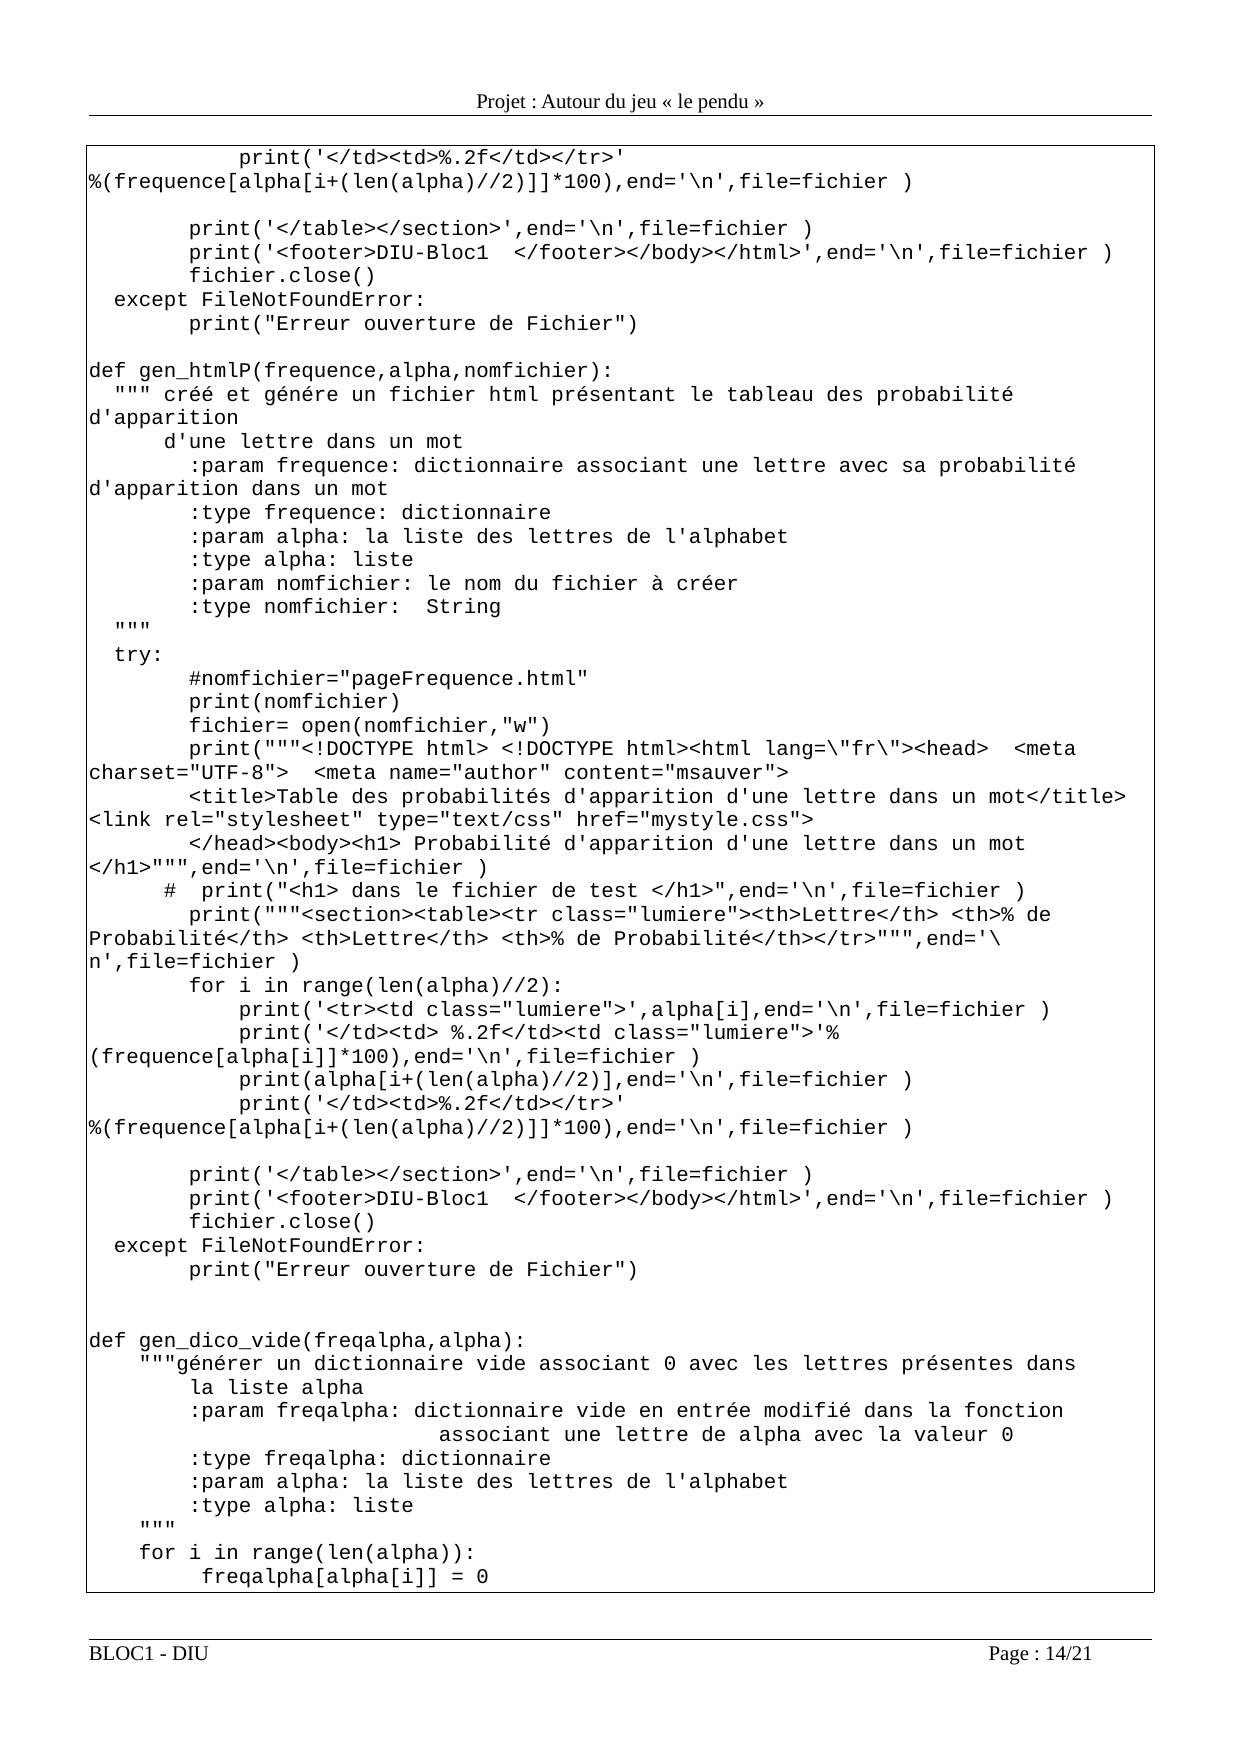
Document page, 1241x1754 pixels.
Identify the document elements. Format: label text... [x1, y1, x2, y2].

text """ [88, 620, 1152, 644]
text print('<tr><td class="lumiere">',alpha[i],end='\n',file=fichier ) [88, 998, 1152, 1022]
text </head><body><h1> Probabilité d'apparition d'une lettre dans un mot </h1>""",end='\n',file=fichier ) [88, 833, 1152, 880]
text fichier= open(nomfichier,"w") [88, 715, 1152, 738]
text except FileNotFoundError: [88, 289, 1152, 313]
text freqalpha[alpha[i]] = 0 [87, 1563, 1154, 1592]
text :type frequence: dictionnaire [88, 502, 1152, 526]
text <title>Table des probabilités d'apparition d'une lettre dans un mot</title> <link rel="stylesheet" type="text/css" href="mystyle.css"> [88, 786, 1152, 833]
text print('</table></section>',end='\n',file=fichier ) [88, 218, 1152, 242]
text """générer un dictionnaire vide associant 0 avec les lettres présentes dans [88, 1353, 1152, 1377]
text fichier.close() [88, 1211, 1152, 1235]
text for i in range(len(alpha)//2): [88, 975, 1152, 998]
text print('</td><td>%.2f</td></tr>' %(frequence[alpha[i+(len(alpha)//2)]]*100),end='\n',file=fichier ) [87, 146, 1154, 194]
text :type freqalpha: dictionnaire [88, 1448, 1152, 1471]
text :param nomfichier: le nom du fichier à créer [88, 573, 1152, 597]
text def gen_dico_vide(freqalpha,alpha): [88, 1329, 1152, 1353]
text for i in range(len(alpha)): [88, 1542, 1152, 1563]
text d'une lettre dans un mot [88, 431, 1152, 455]
text :param alpha: la liste des lettres de l'alphabet [88, 526, 1152, 549]
text print("""<!DOCTYPE html> <!DOCTYPE html><html lang=\"fr\"><head> <meta charset="UTF-8"> <meta name="author" content="msauver"> [88, 738, 1152, 786]
text print('<footer>DIU-Bloc1 </footer></body></html>',end='\n',file=fichier ) [88, 242, 1152, 266]
text la liste alpha [88, 1377, 1152, 1401]
text print('</td><td> %.2f</td><td class="lumiere">'%(frequence[alpha[i]]*100),end='\n',file=fichier ) [88, 1022, 1152, 1069]
text except FileNotFoundError: [88, 1235, 1152, 1259]
text print("""<section><table><tr class="lumiere"><th>Lettre</th> <th>% de Probabilité</th> <th>Lettre</th> <th>% de Probabilité</th></tr>""",end='\n',file=fichier ) [88, 904, 1152, 975]
text print('</table></section>',end='\n',file=fichier ) [88, 1164, 1152, 1188]
text # print("<h1> dans le fichier de test </h1>",end='\n',file=fichier ) [88, 880, 1152, 904]
text :param freqalpha: dictionnaire vide en entrée modifié dans la fonction [88, 1401, 1152, 1424]
text :param alpha: la liste des lettres de l'alphabet [88, 1471, 1152, 1495]
text :type alpha: liste [88, 549, 1152, 573]
text associant une lettre de alpha avec la valeur 0 [88, 1424, 1152, 1448]
text print("Erreur ouverture de Fichier") [88, 313, 1152, 336]
text print(alpha[i+(len(alpha)//2)],end='\n',file=fichier ) [88, 1069, 1152, 1093]
text #nomfichier="pageFrequence.html" [88, 667, 1152, 691]
text print("Erreur ouverture de Fichier") [88, 1259, 1152, 1282]
text :type alpha: liste [88, 1495, 1152, 1519]
text """ créé et génére un fichier html présentant le tableau des probabilité d'apparition [88, 384, 1152, 431]
text print('<footer>DIU-Bloc1 </footer></body></html>',end='\n',file=fichier ) [88, 1188, 1152, 1211]
text """ [88, 1519, 1152, 1542]
text :param frequence: dictionnaire associant une lettre avec sa probabilité d'apparition dans un mot [88, 455, 1152, 502]
text try: [88, 644, 1152, 667]
text print('</td><td>%.2f</td></tr>' %(frequence[alpha[i+(len(alpha)//2)]]*100),end='\n',file=fichier ) [88, 1093, 1152, 1140]
text def gen_htmlP(frequence,alpha,nomfichier): [88, 360, 1152, 384]
text print(nomfichier) [88, 691, 1152, 715]
text fichier.close() [88, 266, 1152, 289]
text :type nomfichier: String [88, 597, 1152, 620]
